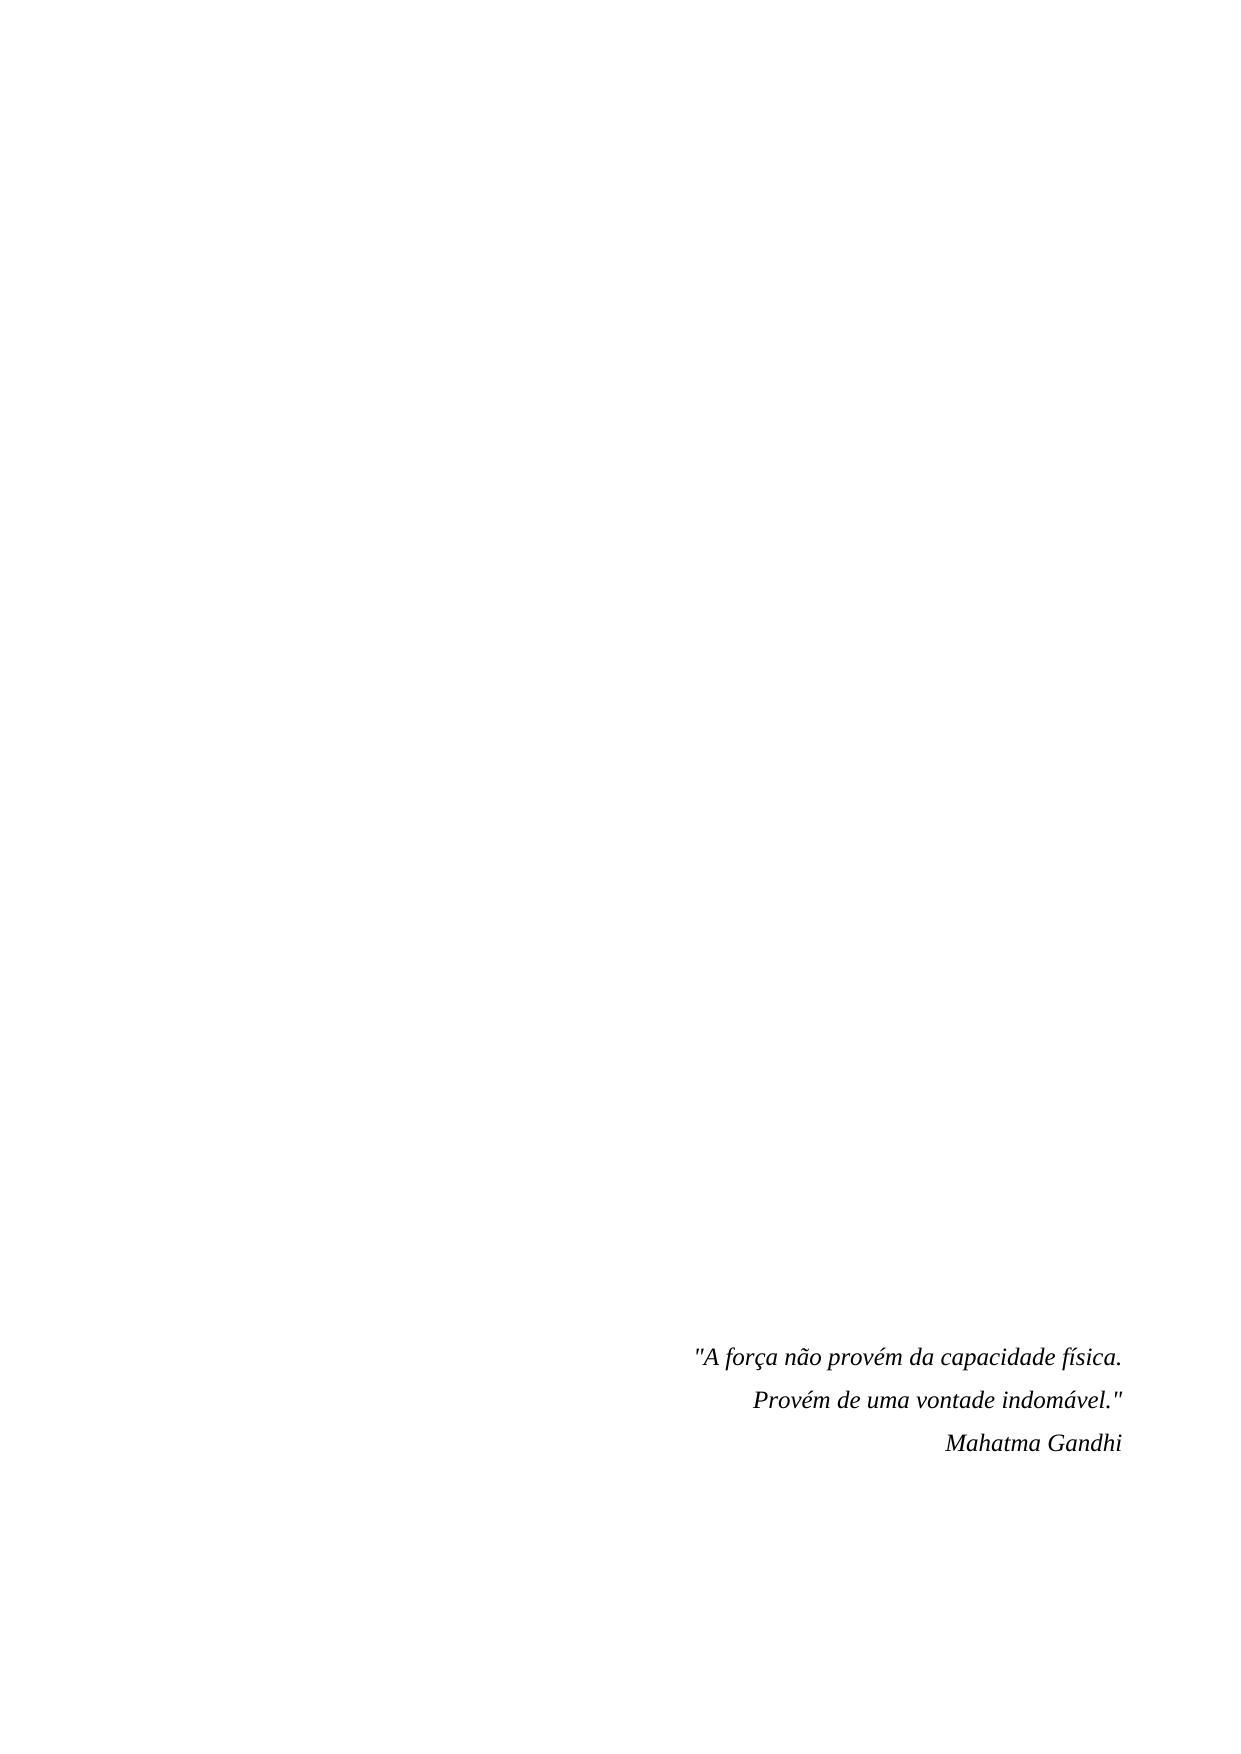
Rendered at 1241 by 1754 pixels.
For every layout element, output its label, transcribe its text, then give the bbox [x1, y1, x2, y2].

text Provém de uma vontade indomável." [177, 1385, 1122, 1413]
text "A força não provém da capacidade física. [177, 1342, 1122, 1370]
text Mahatma Gandhi [177, 1428, 1122, 1457]
